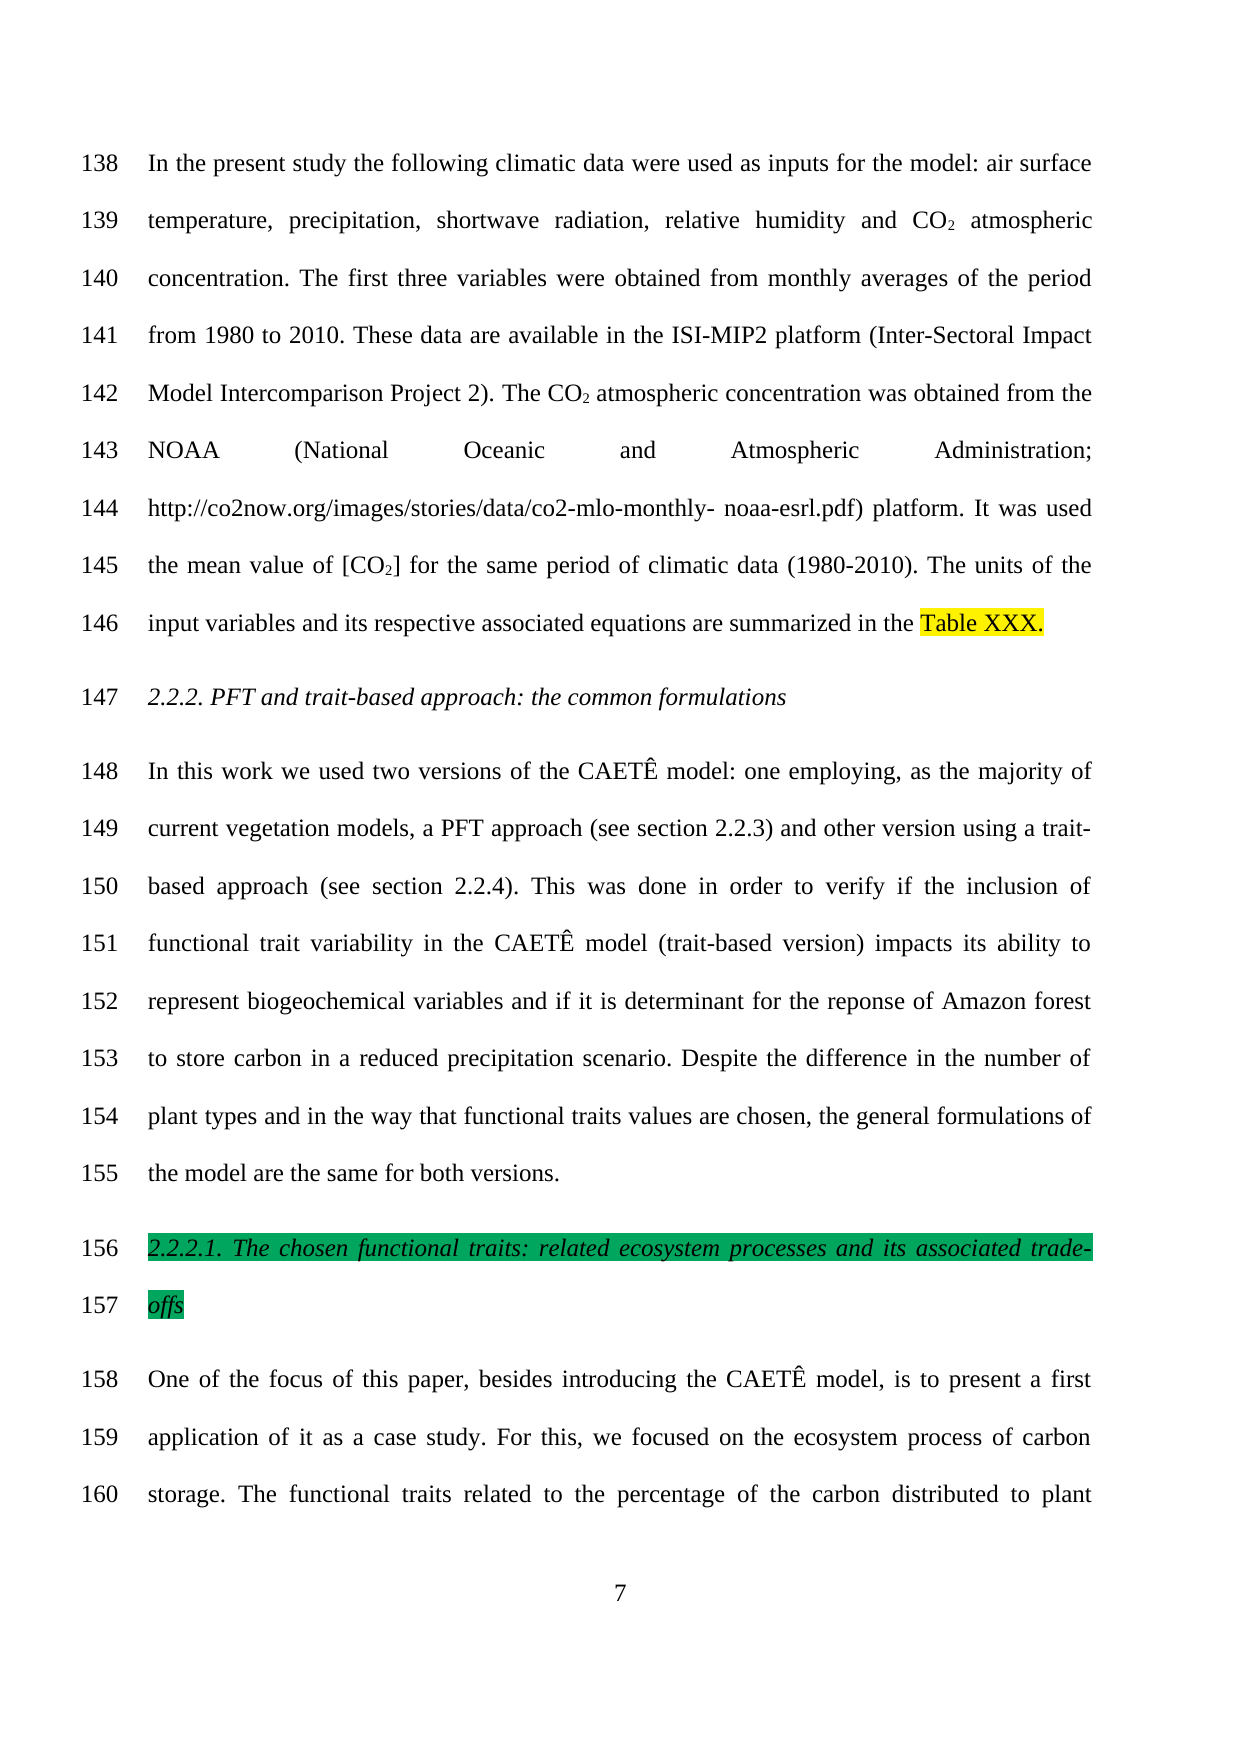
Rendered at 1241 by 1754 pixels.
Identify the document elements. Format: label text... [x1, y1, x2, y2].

text One of the focus of this paper, besides introducing the CAETÊ model, is to present a first application of it as a case study. For this, we focused on the ecosystem process of carbon storage. The functional traits related to the percentage of the carbon distributed to plant [148, 1364, 1093, 1508]
text In the present study the following climatic data were used as inputs for the model: air surface temperature, precipitation, shortwave radiation, relative humidity and CO2 atmospheric concentration. The first three variables were obtained from monthly averages of the period from 1980 to 2010. These data are available in the ISI-MIP2 platform (Inter-Sectoral Impact Model Intercomparison Project 2). The CO2 atmospheric concentration was obtained from the NOAA (National Oceanic and Atmospheric Administration; http://co2now.org/images/stories/data/co2-mlo-monthly- noaa-esrl.pdf) platform. It was used the mean value of [CO2] for the same period of climatic data (1980-2010). The units of the input variables and its respective associated equations are summarized in the Table XXX. [148, 148, 1093, 636]
text In this work we used two versions of the CAETÊ model: one employing, as the majority of current vegetation models, a PFT approach (see section 2.2.3) and other version using a trait-based approach (see section 2.2.4). This was done in order to verify if the inclusion of functional trait variability in the CAETÊ model (trait-based version) impacts its ability to represent biogeochemical variables and if it is determinant for the reponse of Amazon forest to store carbon in a reduced precipitation scenario. Despite the difference in the number of plant types and in the way that functional traits values are chosen, the general formulations of the model are the same for both versions. [148, 756, 1093, 1187]
text 2.2.2. PFT and trait-based approach: the common formulations [148, 682, 1093, 711]
text 2.2.2.1. The chosen functional traits: related ecosystem processes and its associated trade-offs [148, 1233, 1093, 1319]
